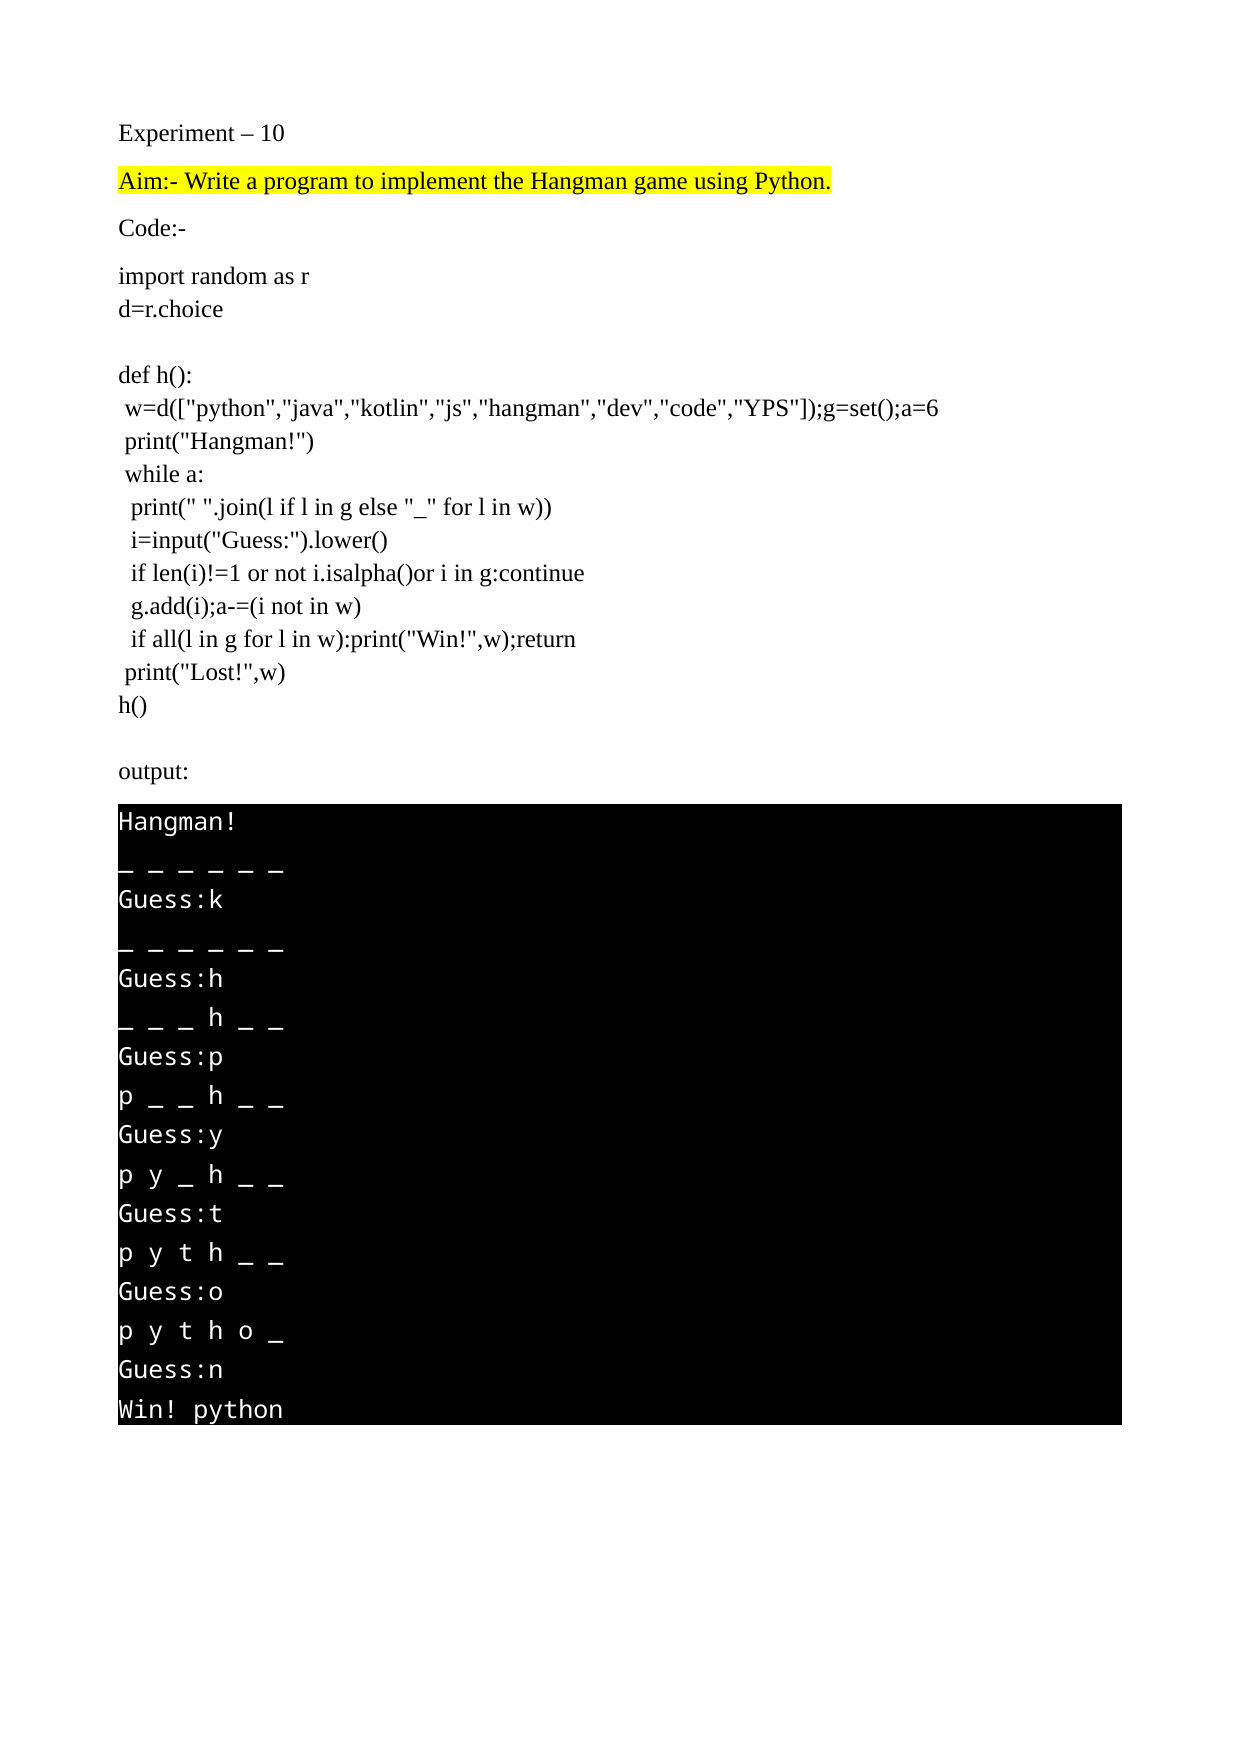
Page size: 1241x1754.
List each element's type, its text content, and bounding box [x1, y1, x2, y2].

text Guess:t [118, 1196, 1122, 1229]
text while a: [118, 459, 1122, 488]
text Guess:p [118, 1039, 1122, 1073]
text import random as r [118, 261, 1122, 290]
text Code:- [118, 213, 1122, 242]
text Win! python [118, 1391, 1122, 1425]
text i=input("Guess:").lower() [118, 525, 1122, 554]
text Guess:h [118, 961, 1122, 994]
text def h(): [118, 360, 1122, 389]
text Guess:y [118, 1117, 1122, 1151]
text Hangman! [118, 804, 1122, 838]
text d=r.choice [118, 294, 1122, 323]
text g.add(i);a-=(i not in w) [118, 591, 1122, 620]
text h() [118, 690, 1122, 719]
text if len(i)!=1 or not i.isalpha()or i in g:continue [118, 558, 1122, 587]
text p y t h _ _ [118, 1235, 1122, 1269]
text p y t h o _ [118, 1313, 1122, 1347]
text print("Hangman!") [118, 426, 1122, 455]
text output: [118, 756, 1122, 785]
text if all(l in g for l in w):print("Win!",w);return [118, 624, 1122, 653]
text p y _ h _ _ [118, 1156, 1122, 1190]
text _ _ _ _ _ _ [118, 921, 1122, 955]
text Guess:n [118, 1352, 1122, 1386]
text Guess:k [118, 882, 1122, 916]
text print("Lost!",w) [118, 657, 1122, 686]
text w=d(["python","java","kotlin","js","hangman","dev","code","YPS"]);g=set();a=6 [118, 393, 1122, 422]
text Guess:o [118, 1274, 1122, 1308]
text _ _ _ _ _ _ [118, 843, 1122, 877]
text Experiment – 10 [118, 118, 1122, 147]
text p _ _ h _ _ [118, 1078, 1122, 1112]
text print(" ".join(l if l in g else "_" for l in w)) [118, 492, 1122, 521]
text _ _ _ h _ _ [118, 1000, 1122, 1034]
text Aim:- Write a program to implement the Hangman game using Python. [118, 166, 1122, 194]
